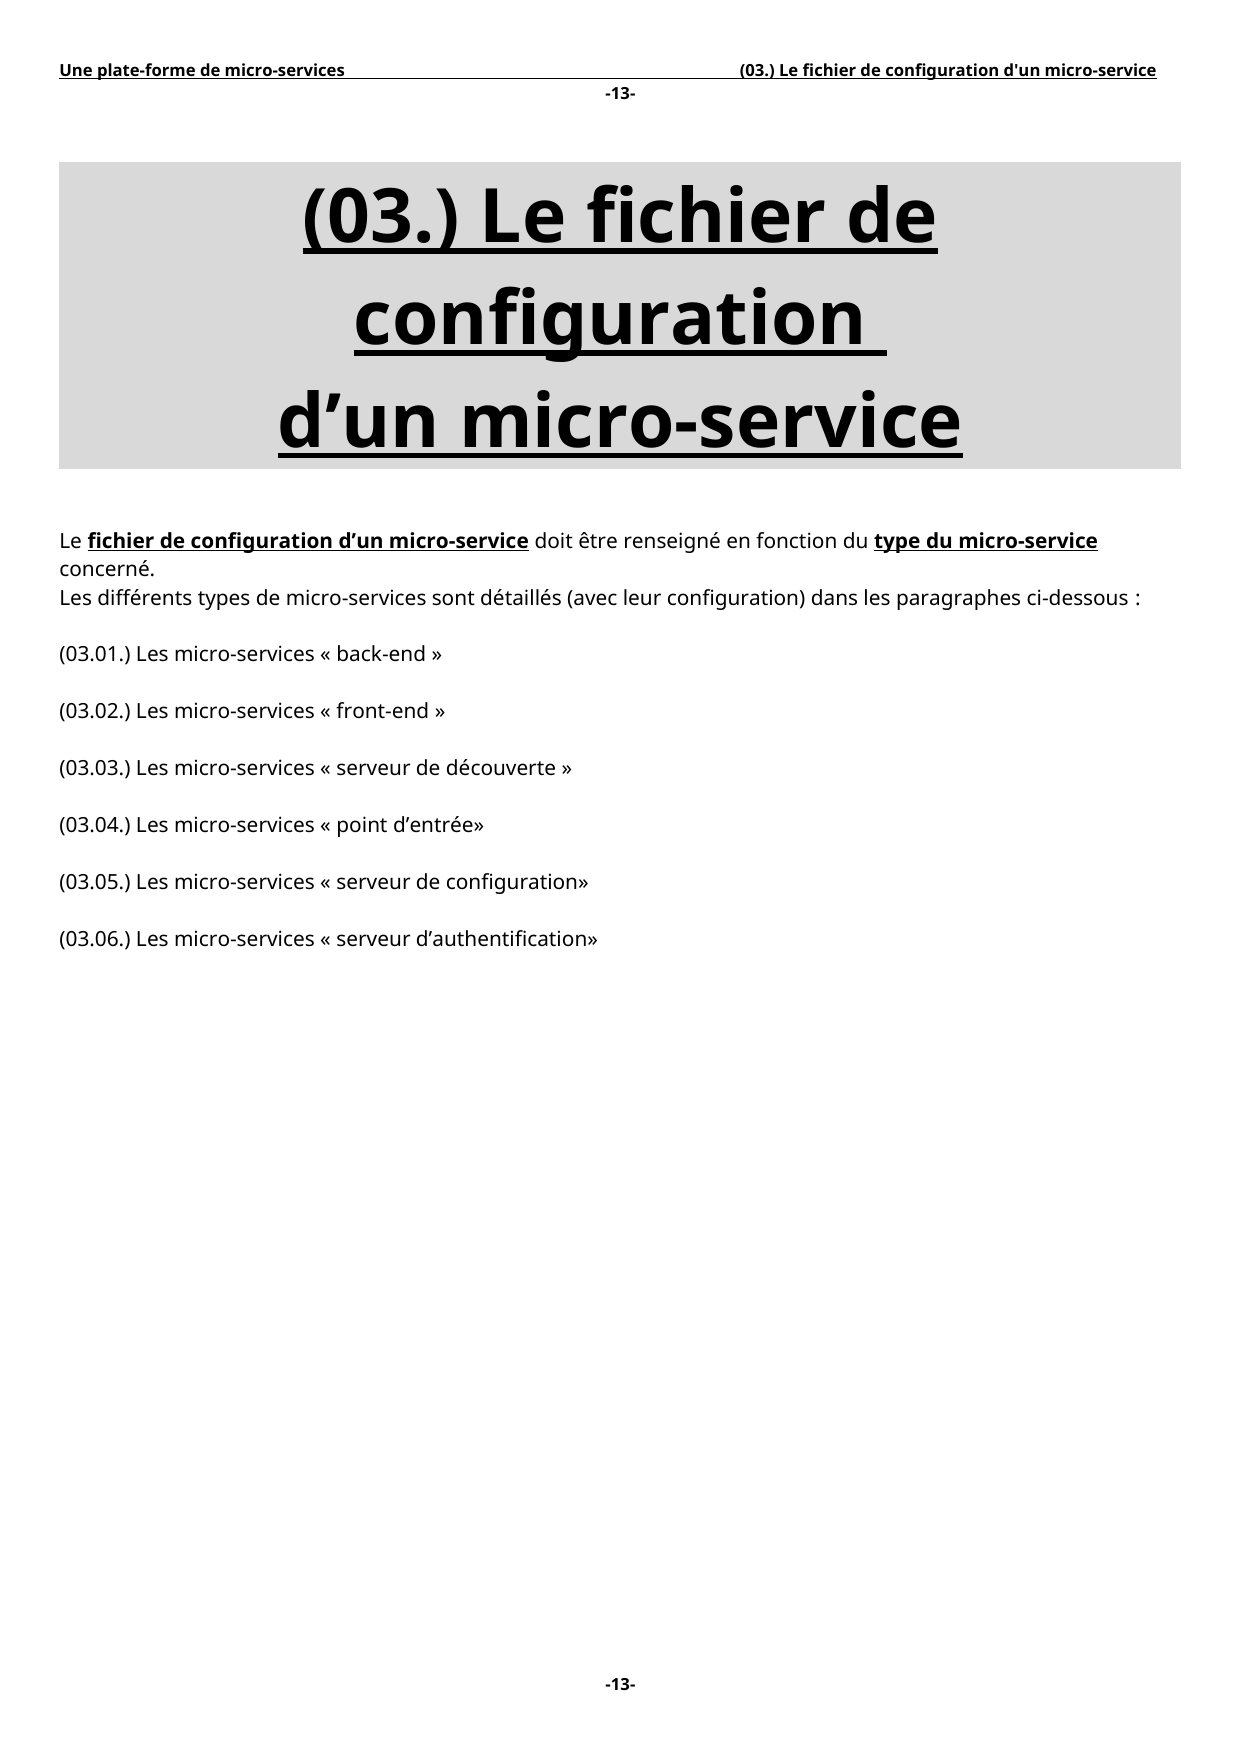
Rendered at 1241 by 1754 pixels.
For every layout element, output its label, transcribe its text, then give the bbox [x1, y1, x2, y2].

text Les différents types de micro-services sont détaillés (avec leur configuration) dans les paragraphes ci-dessous : [59, 583, 1181, 611]
text (03.02.) Les micro-services « front-end » [59, 696, 1181, 725]
text d’un micro-service [59, 367, 1181, 469]
text (03.03.) Les micro-services « serveur de découverte » [59, 753, 1181, 782]
text Le fichier de configuration d’un micro-service doit être renseigné en fonction du type du micro-service concerné. [59, 526, 1181, 583]
text (03.06.) Les micro-services « serveur d’authentification» [59, 924, 1181, 952]
text (03.04.) Les micro-services « point d’entrée» [59, 810, 1181, 839]
text (03.) Le fichier de configuration [59, 162, 1181, 367]
text (03.01.) Les micro-services « back-end » [59, 639, 1181, 668]
text (03.05.) Les micro-services « serveur de configuration» [59, 867, 1181, 896]
